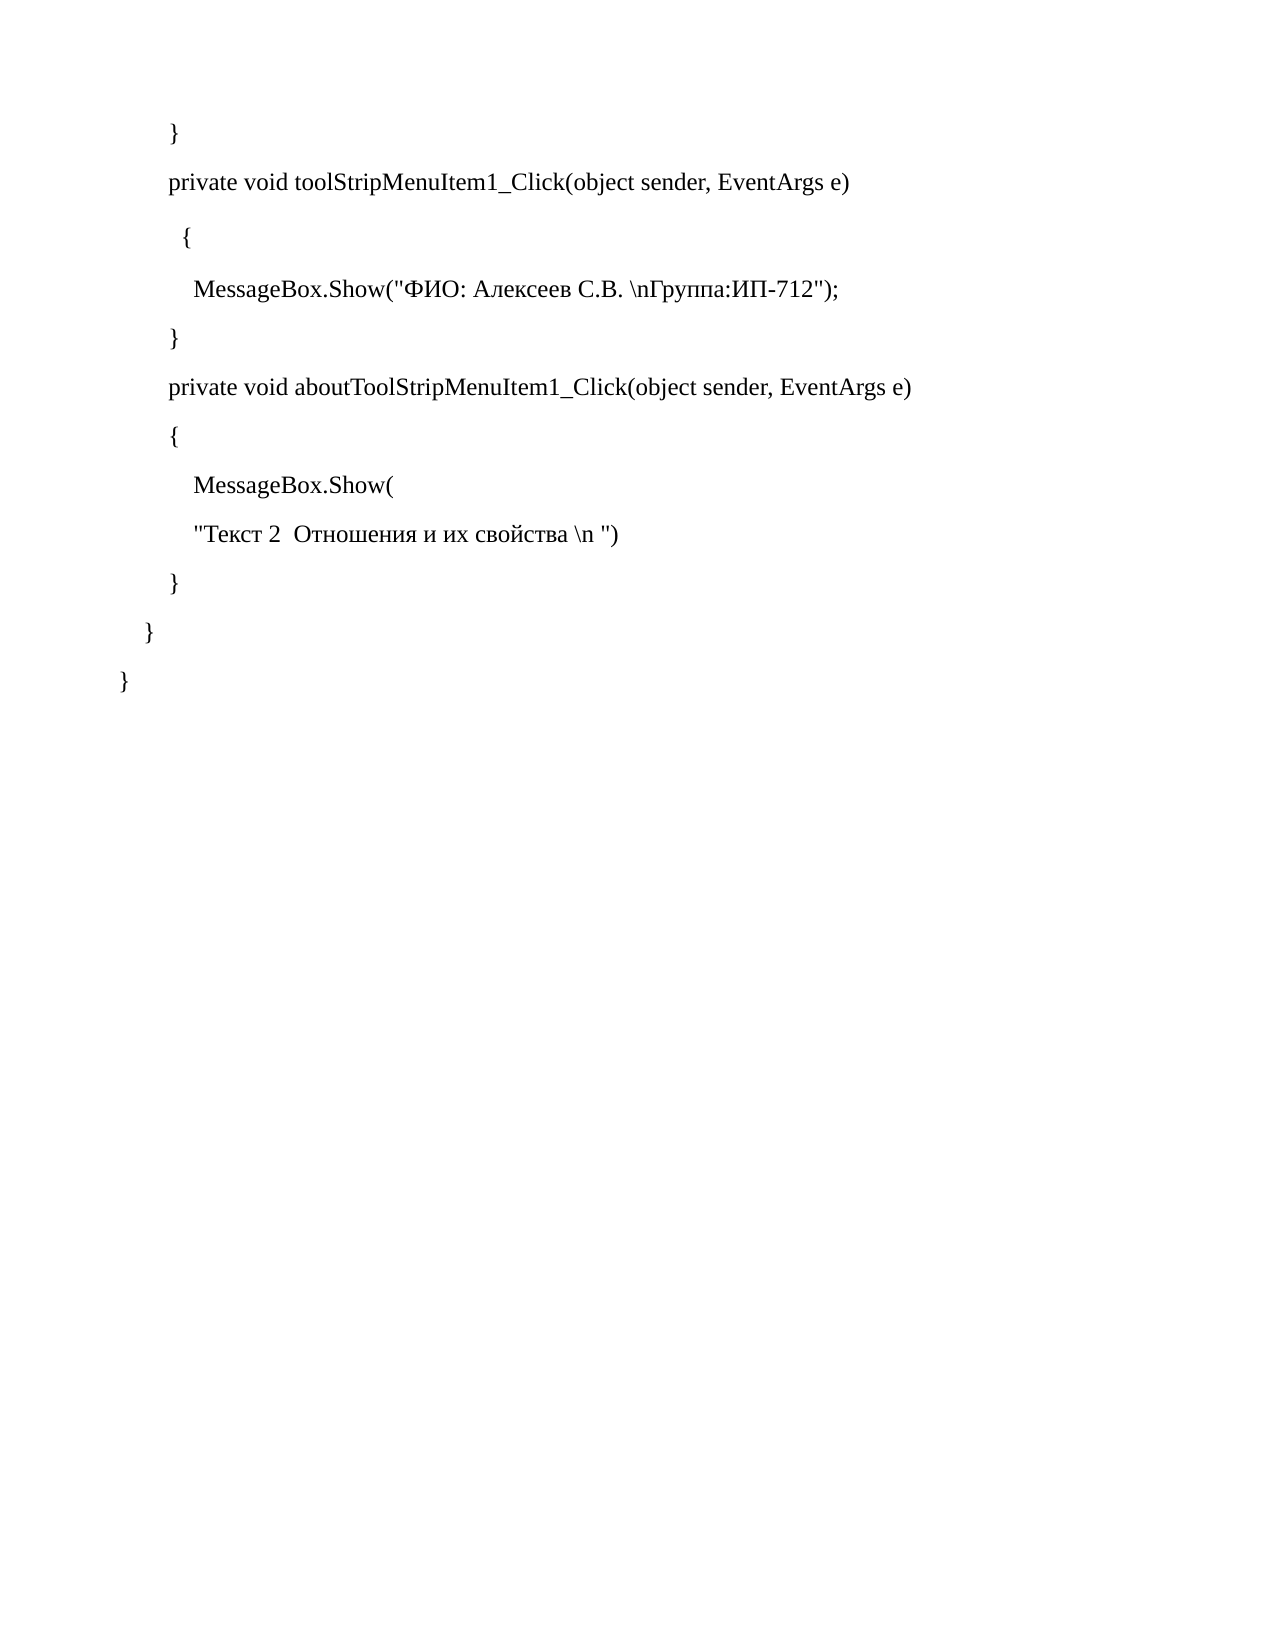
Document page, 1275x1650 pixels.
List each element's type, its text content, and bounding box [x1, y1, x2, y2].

text MessageBox.Show( [118, 470, 1157, 499]
text private void toolStripMenuItem1_Click(object sender, EventArgs e) [118, 167, 1157, 196]
text { [118, 421, 1157, 450]
text MessageBox.Show("ФИО: Алексеев С.В. \nГруппа:ИП-712"); [118, 274, 1157, 303]
text } [118, 617, 1157, 646]
text "Текст 2 Отношения и их свойства \n ") [118, 519, 1157, 548]
text { [118, 216, 1157, 252]
text private void aboutToolStripMenuItem1_Click(object sender, EventArgs e) [118, 372, 1157, 401]
text } [118, 118, 1157, 147]
text } [118, 666, 1157, 695]
text } [118, 323, 1157, 352]
text } [118, 568, 1157, 597]
